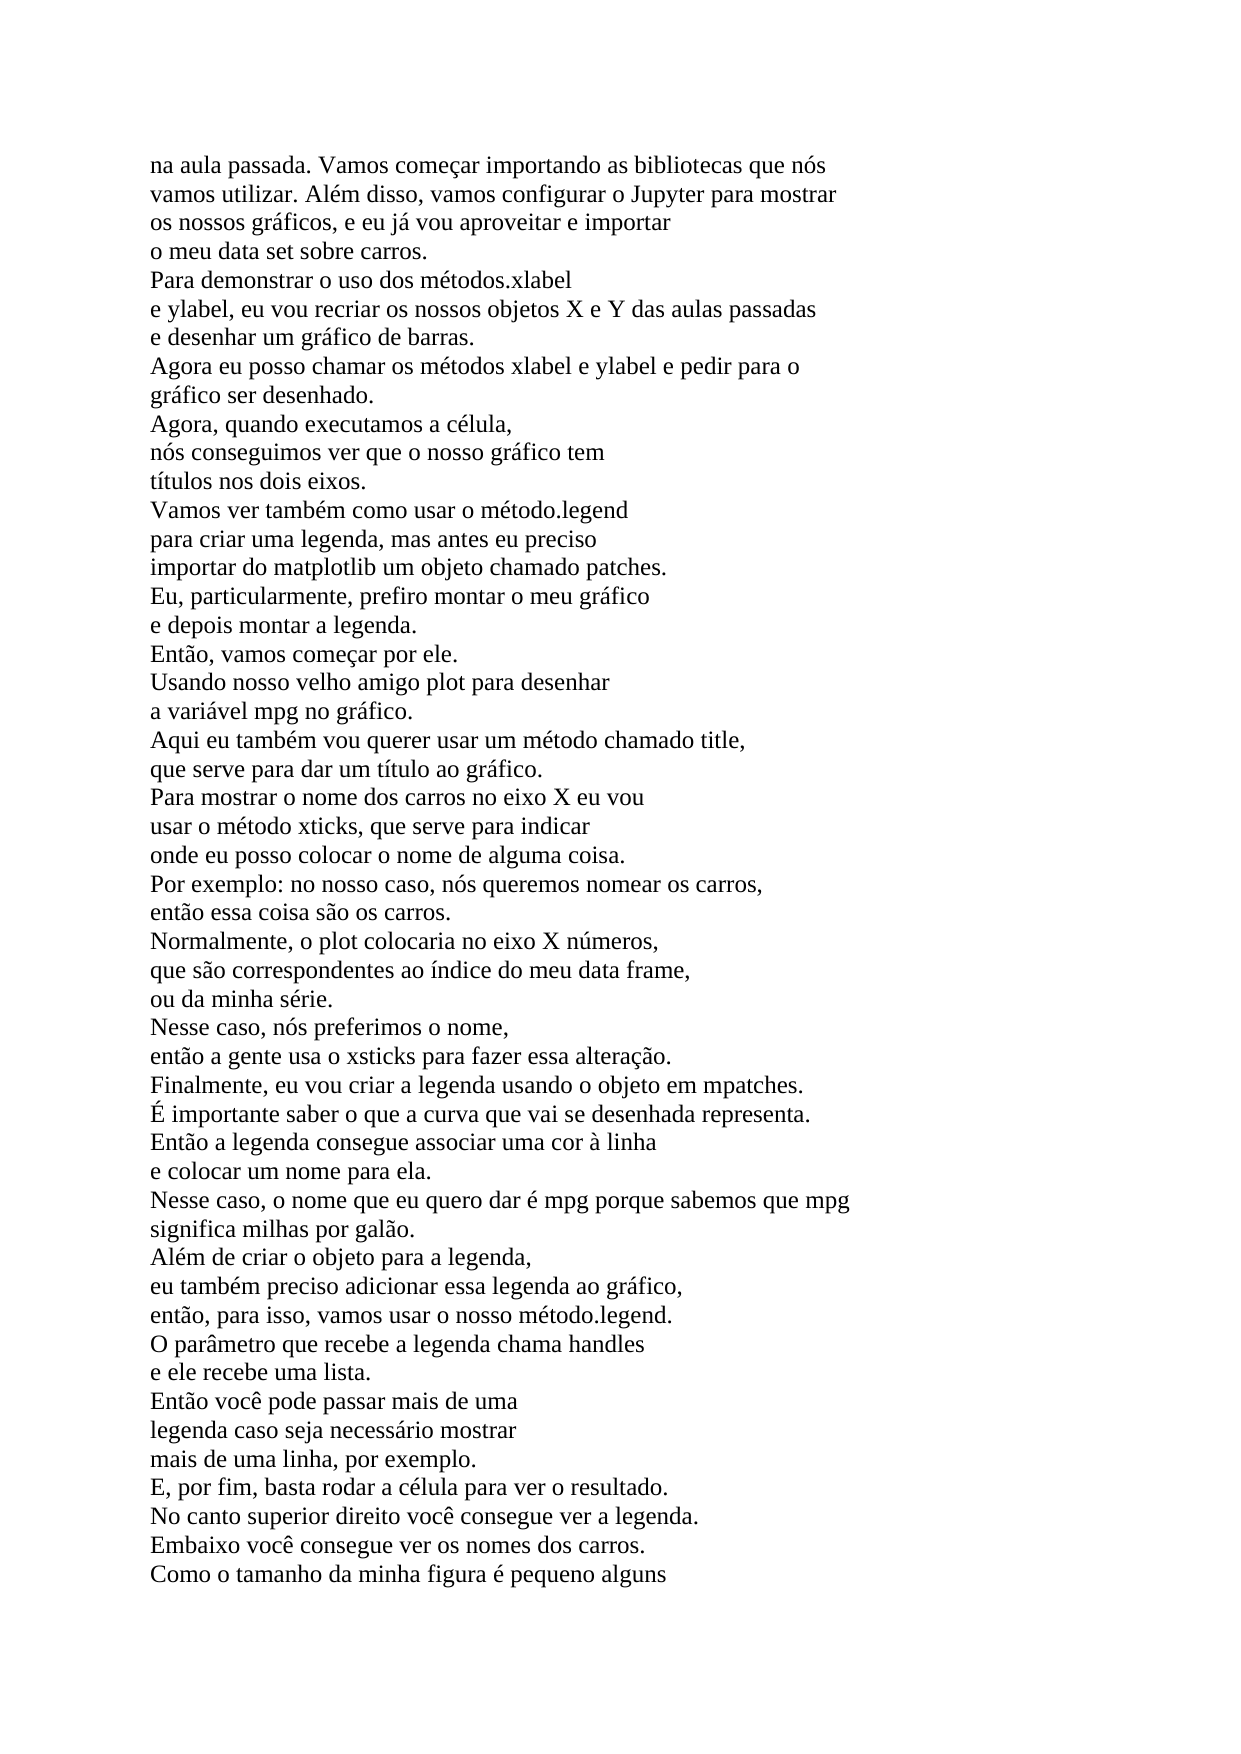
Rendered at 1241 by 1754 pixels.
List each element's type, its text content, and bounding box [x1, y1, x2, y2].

text e colocar um nome para ela. [150, 1156, 1090, 1185]
text vamos utilizar. Além disso, vamos configurar o Jupyter para mostrar [150, 179, 1090, 207]
text Como o tamanho da minha figura é pequeno alguns [150, 1559, 1090, 1587]
text legenda caso seja necessário mostrar [150, 1415, 1090, 1444]
text mais de uma linha, por exemplo. [150, 1444, 1090, 1472]
text Então a legenda consegue associar uma cor à linha [150, 1127, 1090, 1156]
text então essa coisa são os carros. [150, 897, 1090, 926]
text No canto superior direito você consegue ver a legenda. [150, 1501, 1090, 1530]
text Embaixo você consegue ver os nomes dos carros. [150, 1530, 1090, 1559]
text usar o método xticks, que serve para indicar [150, 811, 1090, 840]
text eu também preciso adicionar essa legenda ao gráfico, [150, 1271, 1090, 1300]
text significa milhas por galão. [150, 1214, 1090, 1242]
text importar do matplotlib um objeto chamado patches. [150, 552, 1090, 581]
text então a gente usa o xsticks para fazer essa alteração. [150, 1041, 1090, 1070]
text Então, vamos começar por ele. [150, 639, 1090, 667]
text a variável mpg no gráfico. [150, 696, 1090, 725]
text para criar uma legenda, mas antes eu preciso [150, 524, 1090, 552]
text Nesse caso, nós preferimos o nome, [150, 1012, 1090, 1041]
text e ele recebe uma lista. [150, 1357, 1090, 1386]
text e depois montar a legenda. [150, 610, 1090, 639]
text na aula passada. Vamos começar importando as bibliotecas que nós [150, 150, 1090, 179]
text E, por fim, basta rodar a célula para ver o resultado. [150, 1472, 1090, 1501]
text que serve para dar um título ao gráfico. [150, 754, 1090, 782]
text os nossos gráficos, e eu já vou aproveitar e importar [150, 207, 1090, 236]
text Para mostrar o nome dos carros no eixo X eu vou [150, 782, 1090, 811]
text Nesse caso, o nome que eu quero dar é mpg porque sabemos que mpg [150, 1185, 1090, 1214]
text e desenhar um gráfico de barras. [150, 322, 1090, 351]
text O parâmetro que recebe a legenda chama handles [150, 1329, 1090, 1357]
text então, para isso, vamos usar o nosso método.legend. [150, 1300, 1090, 1329]
text Usando nosso velho amigo plot para desenhar [150, 667, 1090, 696]
text que são correspondentes ao índice do meu data frame, [150, 955, 1090, 984]
text Eu, particularmente, prefiro montar o meu gráfico [150, 581, 1090, 610]
text Vamos ver também como usar o método.legend [150, 495, 1090, 524]
text Além de criar o objeto para a legenda, [150, 1242, 1090, 1271]
text ou da minha série. [150, 984, 1090, 1012]
text Por exemplo: no nosso caso, nós queremos nomear os carros, [150, 869, 1090, 897]
text Finalmente, eu vou criar a legenda usando o objeto em mpatches. [150, 1070, 1090, 1099]
text o meu data set sobre carros. [150, 236, 1090, 265]
text gráfico ser desenhado. [150, 380, 1090, 409]
text É importante saber o que a curva que vai se desenhada representa. [150, 1099, 1090, 1127]
text Agora, quando executamos a célula, [150, 409, 1090, 437]
text Aqui eu também vou querer usar um método chamado title, [150, 725, 1090, 754]
text nós conseguimos ver que o nosso gráfico tem [150, 437, 1090, 466]
text Normalmente, o plot colocaria no eixo X números, [150, 926, 1090, 955]
text títulos nos dois eixos. [150, 466, 1090, 495]
text Para demonstrar o uso dos métodos.xlabel [150, 265, 1090, 294]
text e ylabel, eu vou recriar os nossos objetos X e Y das aulas passadas [150, 294, 1090, 322]
text onde eu posso colocar o nome de alguma coisa. [150, 840, 1090, 869]
text Então você pode passar mais de uma [150, 1386, 1090, 1415]
text Agora eu posso chamar os métodos xlabel e ylabel e pedir para o [150, 351, 1090, 380]
